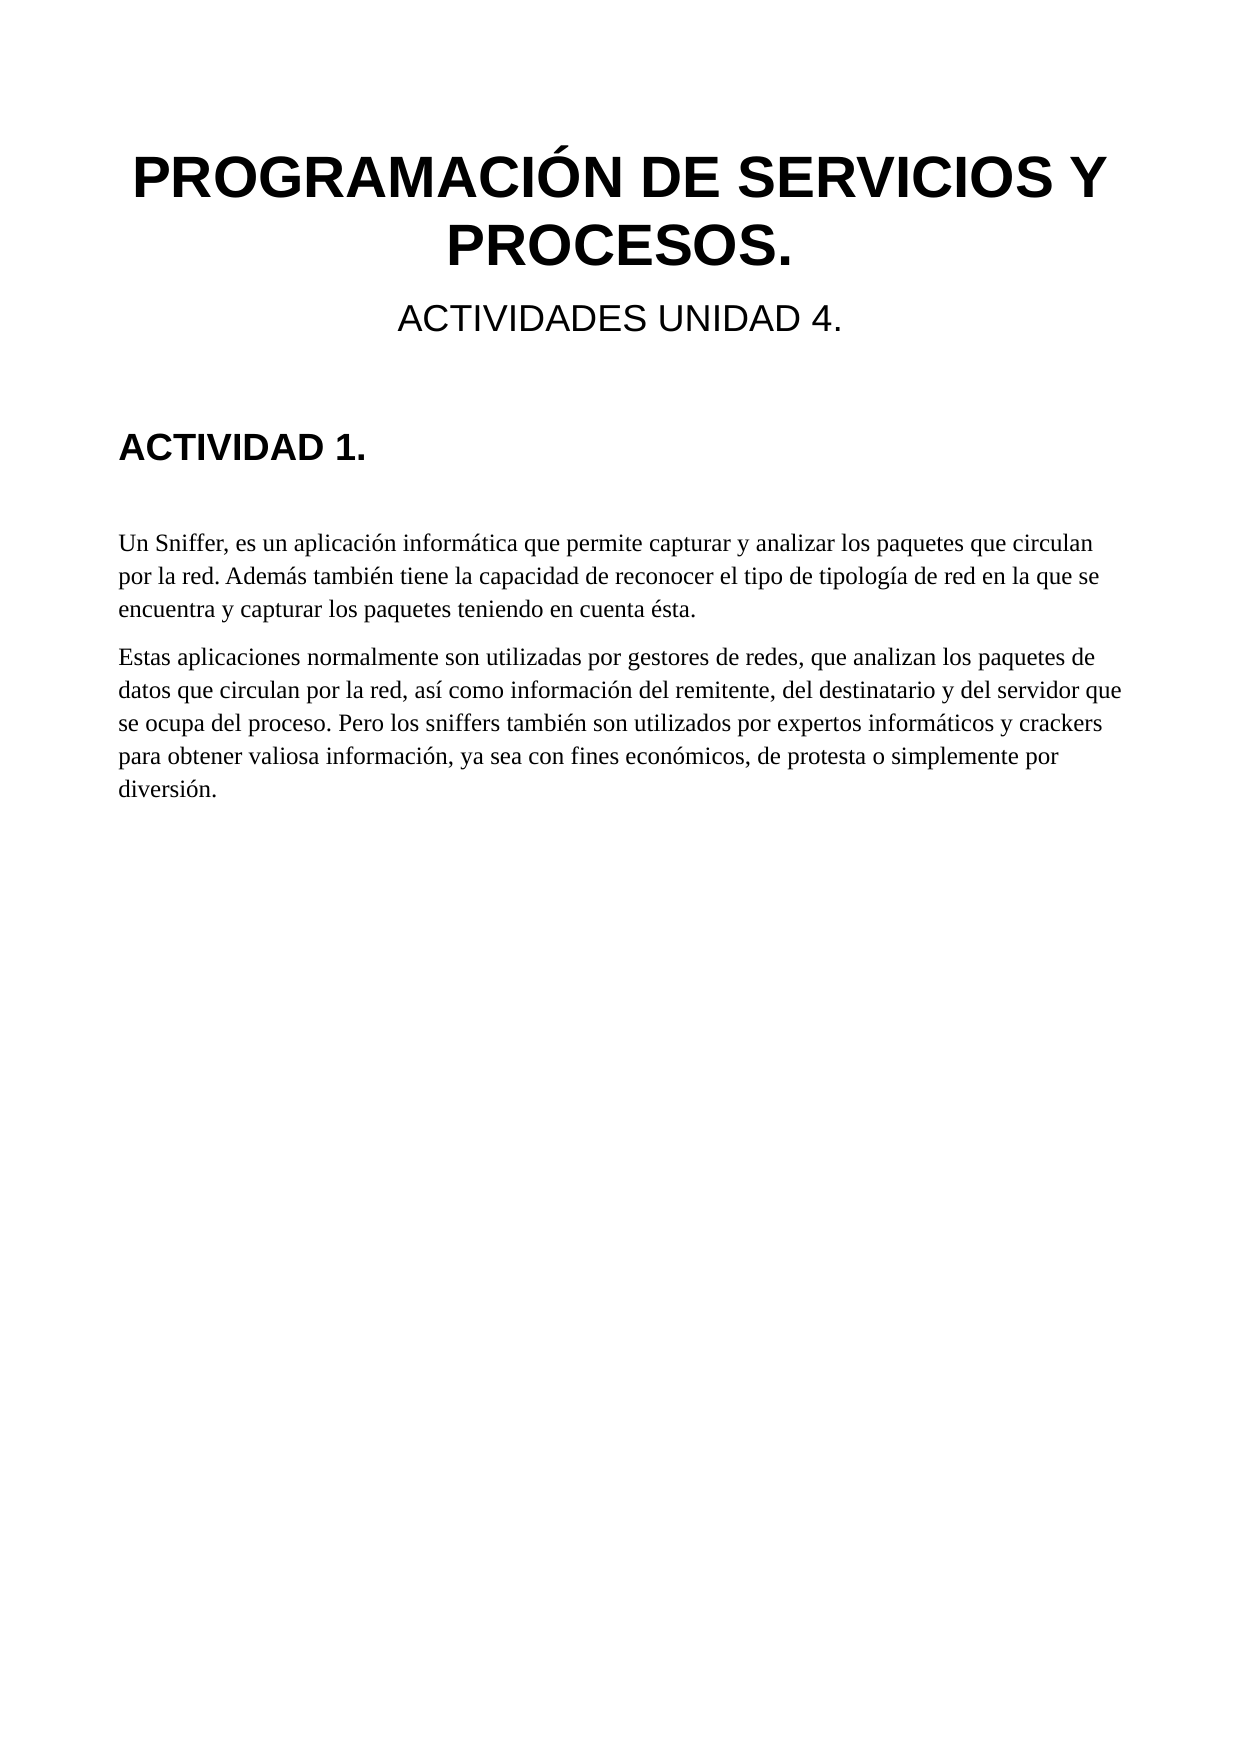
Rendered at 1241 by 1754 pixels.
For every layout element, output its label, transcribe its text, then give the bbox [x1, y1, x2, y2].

title PROGRAMACIÓN DE SERVICIOS Y PROCESOS. [118, 143, 1122, 277]
subtitle ACTIVIDAD 1. [118, 424, 1122, 468]
text Estas aplicaciones normalmente son utilizadas por gestores de redes, que analizan los paquetes de datos que circulan por la red, así como información del remitente, del destinatario y del servidor que se ocupa del proceso. Pero los sniffers también son utilizados por expertos informáticos y crackers para obtener valiosa información, ya sea con fines económicos, de protesta o simplemente por diversión. [118, 642, 1122, 802]
text Un Sniffer, es un aplicación informática que permite capturar y analizar los paquetes que circulan por la red. Además también tiene la capacidad de reconocer el tipo de tipología de red en la que se encuentra y capturar los paquetes teniendo en cuenta ésta. [118, 528, 1122, 623]
subtitle ACTIVIDADES UNIDAD 4. [118, 296, 1122, 339]
